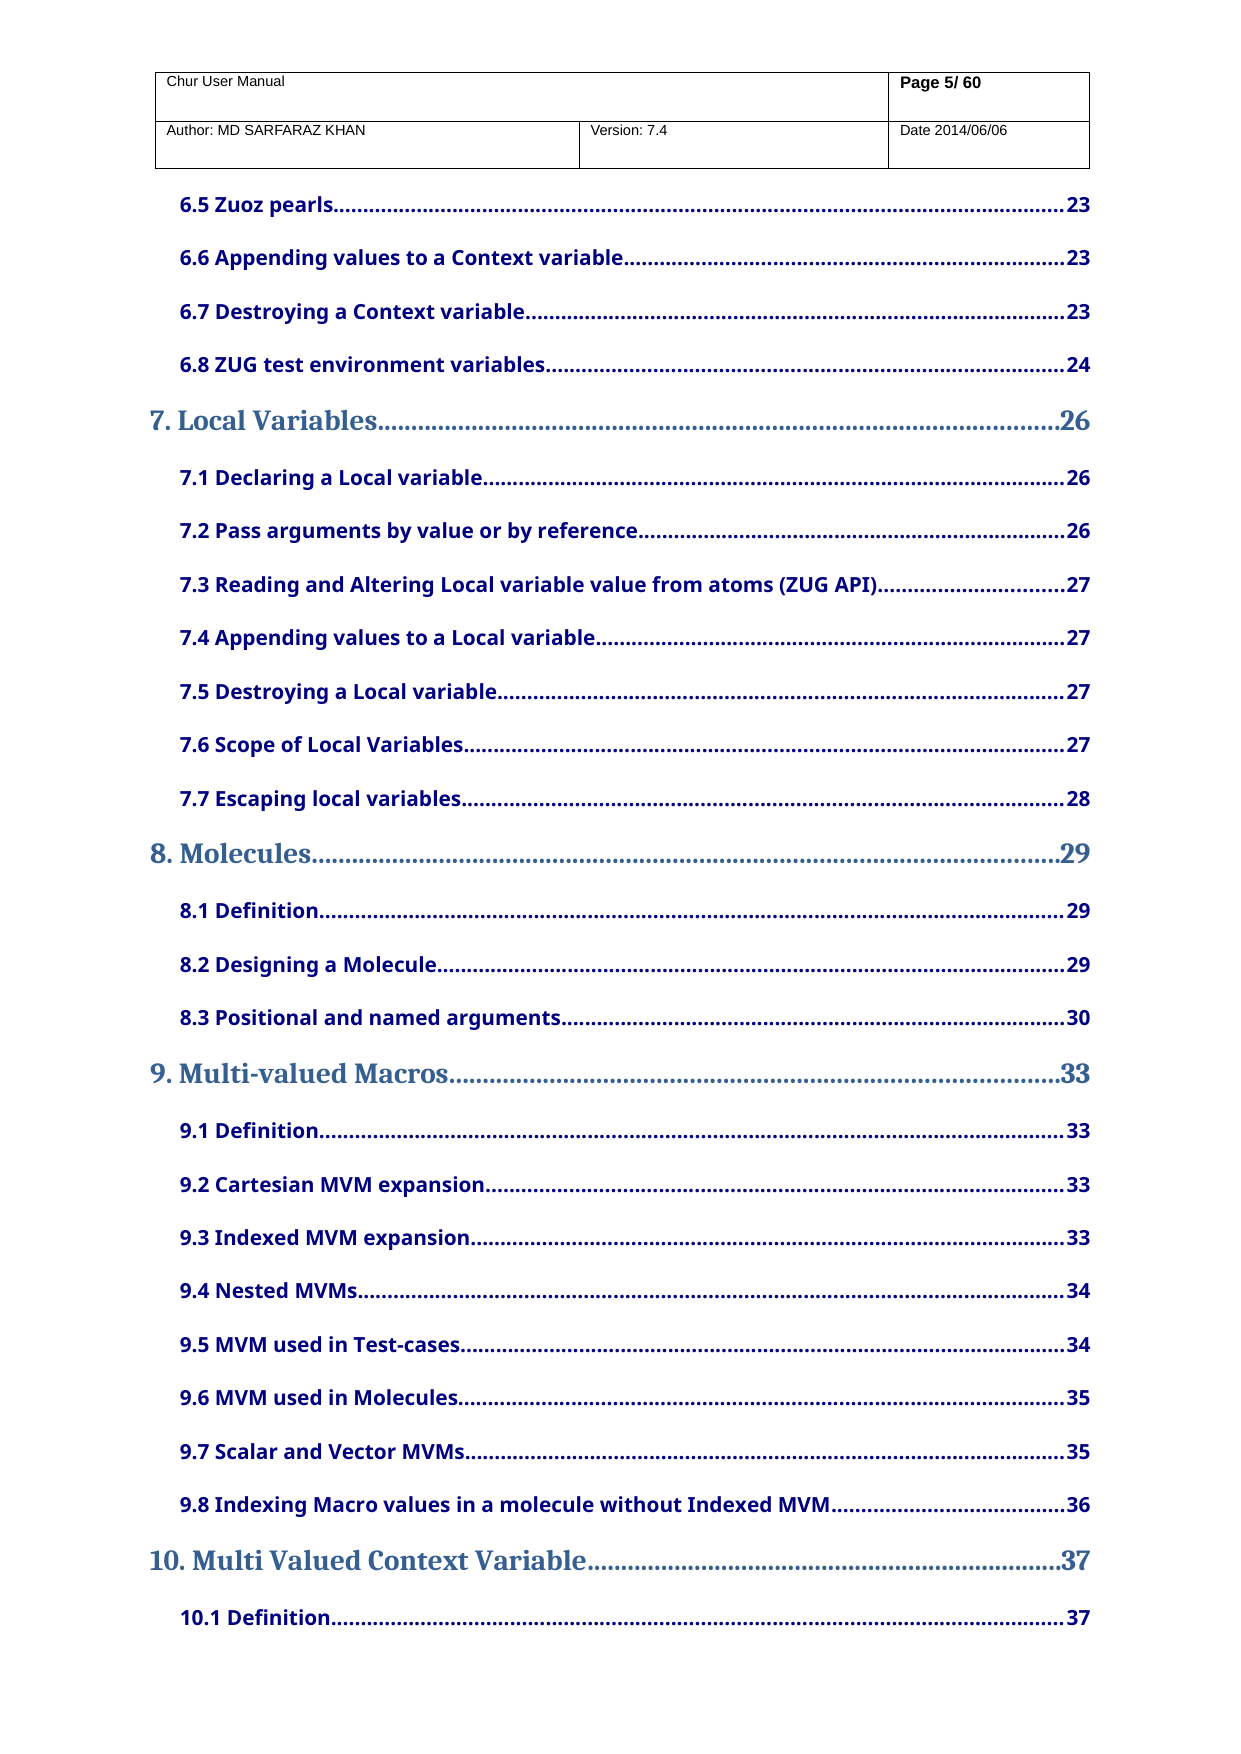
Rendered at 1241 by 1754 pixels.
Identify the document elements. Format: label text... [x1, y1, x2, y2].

text 9. Multi-valued Macros 33 [150, 1057, 1090, 1090]
text 9.1 Definition 33 [179, 1116, 1090, 1145]
text 7.2 Pass arguments by value or by reference 26 [179, 517, 1090, 545]
text 6.8 ZUG test environment variables 24 [179, 350, 1090, 379]
text 9.3 Indexed MVM expansion 33 [179, 1223, 1090, 1252]
text 8.3 Positional and named arguments 30 [179, 1003, 1090, 1032]
text 7.4 Appending values to a Local variable 27 [179, 623, 1090, 652]
text 9.4 Nested MVMs 34 [179, 1277, 1090, 1305]
text 6.7 Destroying a Context variable 23 [179, 297, 1090, 325]
text 9.5 MVM used in Test-cases 34 [179, 1330, 1090, 1358]
text 8.1 Definition 29 [179, 897, 1090, 925]
text 7.5 Destroying a Local variable 27 [179, 677, 1090, 705]
text 7.6 Scope of Local Variables 27 [179, 730, 1090, 759]
text 9.8 Indexing Macro values in a molecule without Indexed MVM 36 [179, 1490, 1090, 1519]
text 10.1 Definition 37 [179, 1603, 1090, 1632]
text 9.7 Scalar and Vector MVMs 35 [179, 1437, 1090, 1465]
text 6.5 Zuoz pearls 23 [179, 190, 1090, 218]
text 7.3 Reading and Altering Local variable value from atoms (ZUG API) 27 [179, 570, 1090, 598]
text 7.1 Declaring a Local variable 26 [179, 463, 1090, 492]
text 9.2 Cartesian MVM expansion 33 [179, 1170, 1090, 1198]
text 6.6 Appending values to a Context variable 23 [179, 243, 1090, 272]
text 8.2 Designing a Molecule 29 [179, 950, 1090, 978]
text 10. Multi Valued Context Variable 37 [150, 1544, 1090, 1577]
text 7.7 Escaping local variables 28 [179, 784, 1090, 812]
text 9.6 MVM used in Molecules 35 [179, 1383, 1090, 1412]
text 8. Molecules 29 [150, 837, 1090, 871]
text 7. Local Variables 26 [150, 404, 1090, 437]
